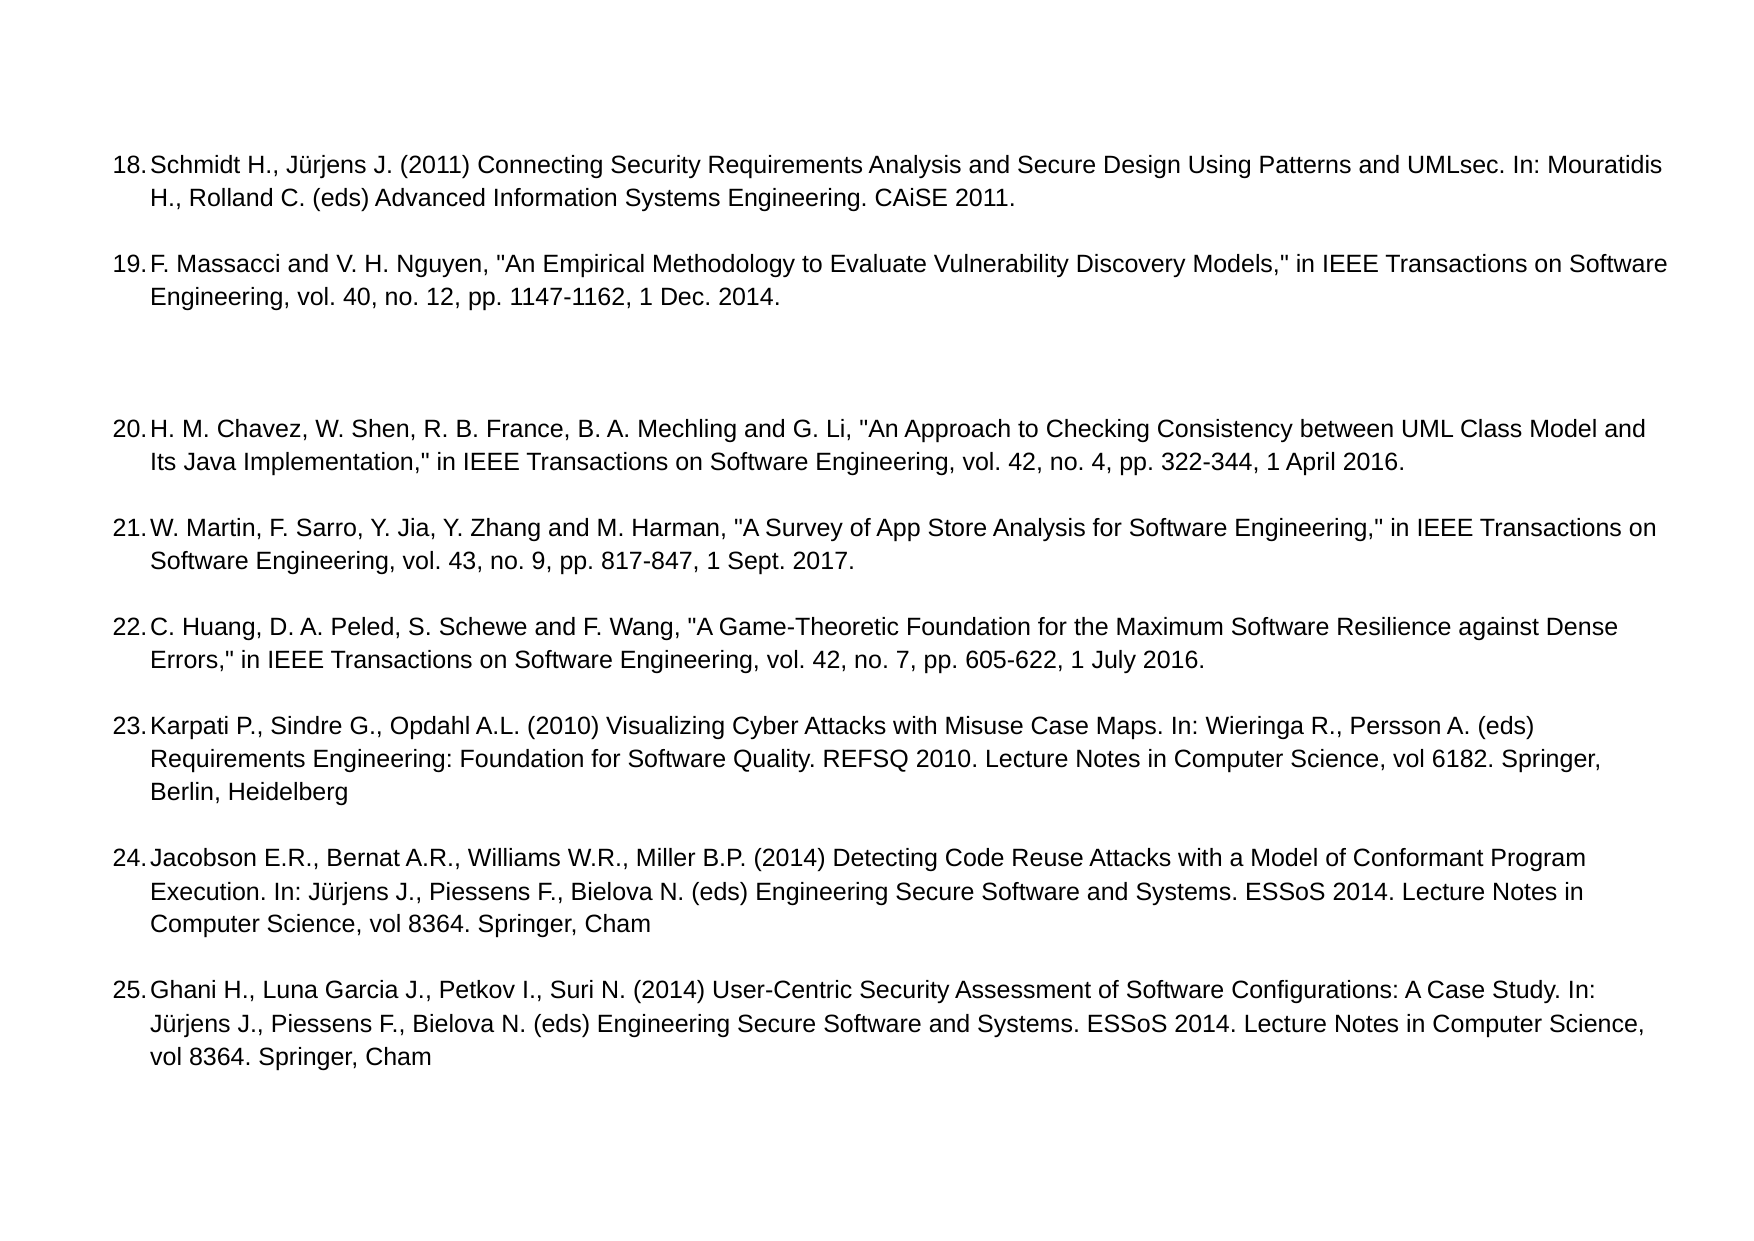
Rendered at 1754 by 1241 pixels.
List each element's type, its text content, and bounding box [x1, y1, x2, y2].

list Karpati P., Sindre G., Opdahl A.L. (2010) Visualizing Cyber Attacks with Misuse Case Maps. In: Wieringa R., Persson A. (eds) Requirements Engineering: Foundation for Software Quality. REFSQ 2010. Lecture Notes in Computer Science, vol 6182. Springer, Berlin, Heidelberg [112, 711, 1679, 806]
list Schmidt H., Jürjens J. (2011) Connecting Security Requirements Analysis and Secure Design Using Patterns and UMLsec. In: Mouratidis H., Rolland C. (eds) Advanced Information Systems Engineering. CAiSE 2011. [112, 150, 1679, 212]
list W. Martin, F. Sarro, Y. Jia, Y. Zhang and M. Harman, "A Survey of App Store Analysis for Software Engineering," in IEEE Transactions on Software Engineering, vol. 43, no. 9, pp. 817-847, 1 Sept. 2017. [112, 513, 1679, 575]
list Jacobson E.R., Bernat A.R., Williams W.R., Miller B.P. (2014) Detecting Code Reuse Attacks with a Model of Conformant Program Execution. In: Jürjens J., Piessens F., Bielova N. (eds) Engineering Secure Software and Systems. ESSoS 2014. Lecture Notes in Computer Science, vol 8364. Springer, Cham [112, 843, 1679, 938]
list Ghani H., Luna Garcia J., Petkov I., Suri N. (2014) User-Centric Security Assessment of Software Configurations: A Case Study. In: Jürjens J., Piessens F., Bielova N. (eds) Engineering Secure Software and Systems. ESSoS 2014. Lecture Notes in Computer Science, vol 8364. Springer, Cham [112, 976, 1679, 1070]
list C. Huang, D. A. Peled, S. Schewe and F. Wang, "A Game-Theoretic Foundation for the Maximum Software Resilience against Dense Errors," in IEEE Transactions on Software Engineering, vol. 42, no. 7, pp. 605-622, 1 July 2016. [112, 612, 1679, 674]
list H. M. Chavez, W. Shen, R. B. France, B. A. Mechling and G. Li, "An Approach to Checking Consistency between UML Class Model and Its Java Implementation," in IEEE Transactions on Software Engineering, vol. 42, no. 4, pp. 322-344, 1 April 2016. [112, 414, 1679, 476]
list F. Massacci and V. H. Nguyen, "An Empirical Methodology to Evaluate Vulnerability Discovery Models," in IEEE Transactions on Software Engineering, vol. 40, no. 12, pp. 1147-1162, 1 Dec. 2014. [112, 249, 1679, 311]
